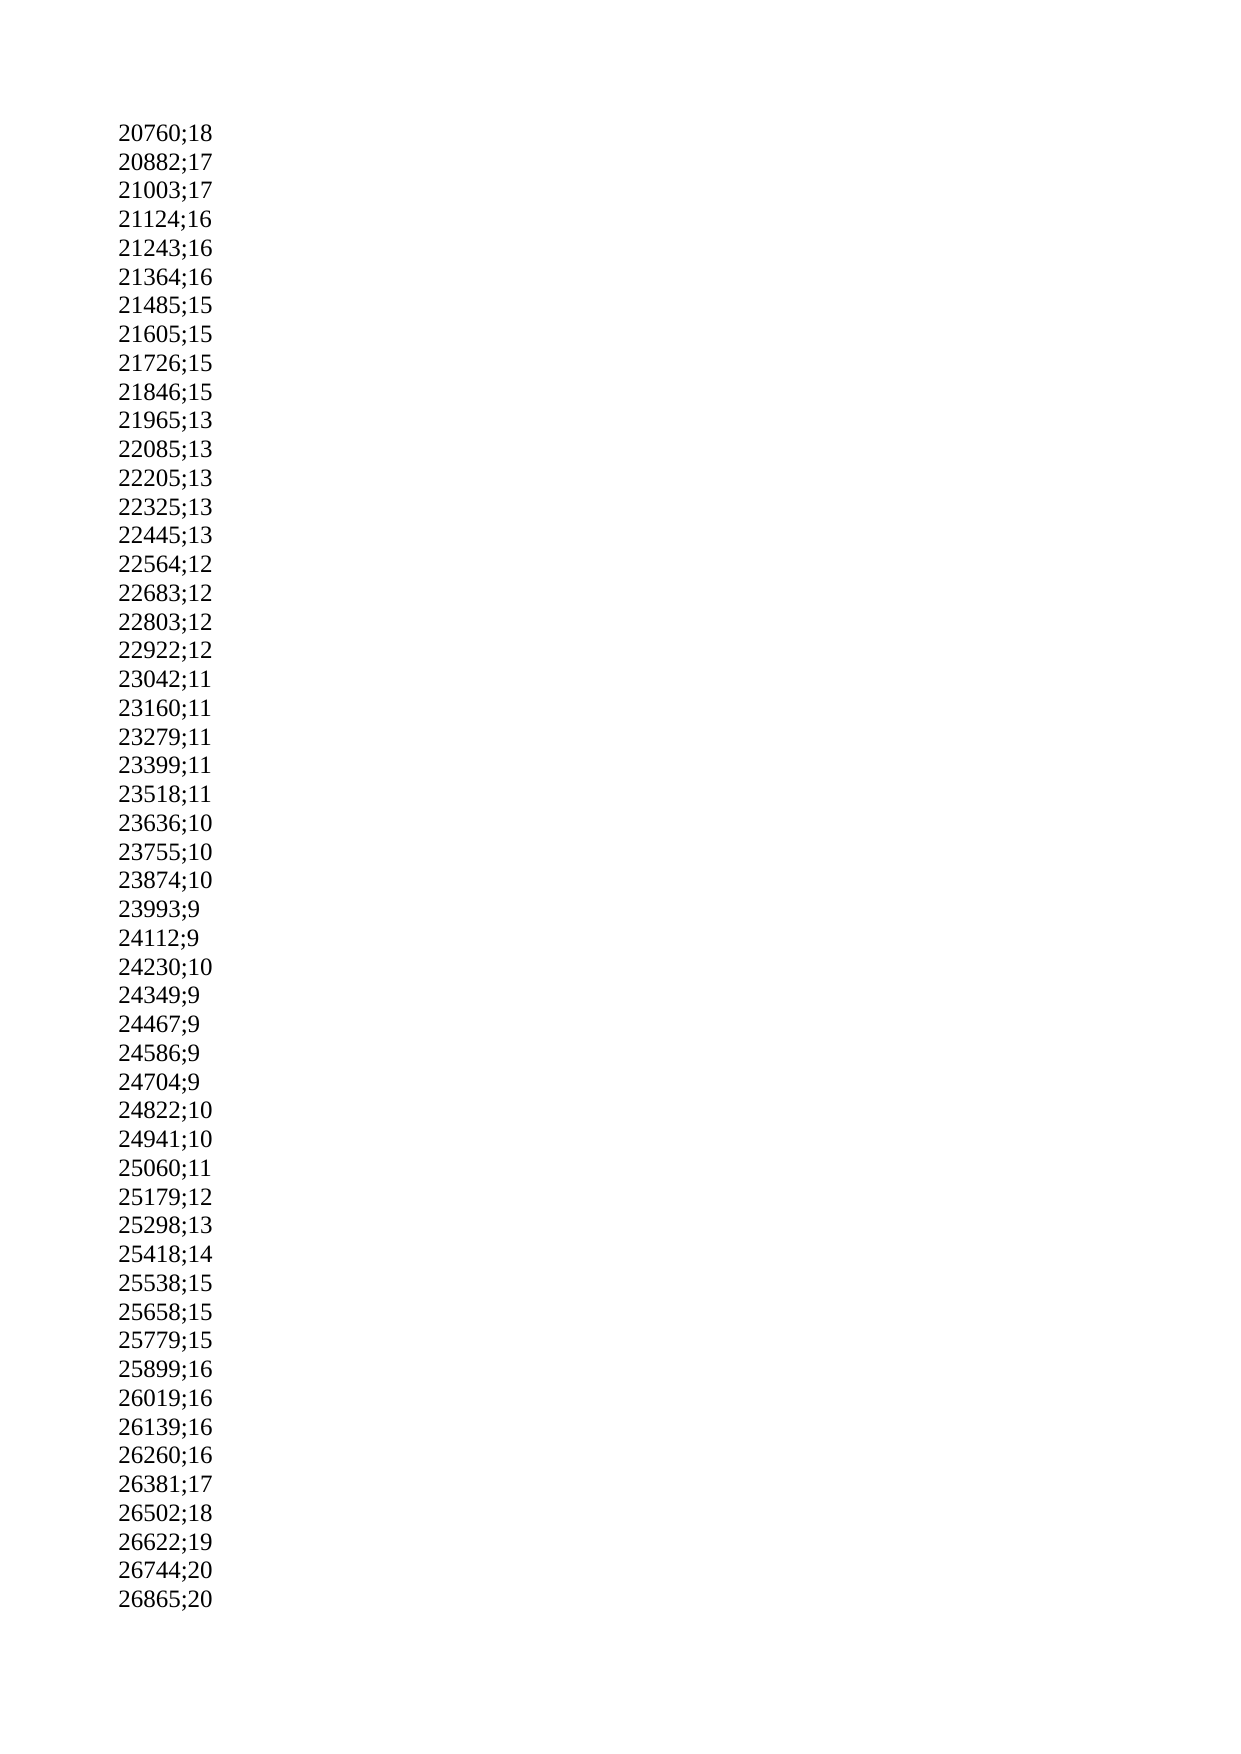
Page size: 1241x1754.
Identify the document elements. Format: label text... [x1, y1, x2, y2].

text 26139;16 [118, 1412, 1122, 1441]
text 23874;10 [118, 866, 1122, 894]
text 26381;17 [118, 1469, 1122, 1498]
text 23160;11 [118, 693, 1122, 722]
text 24467;9 [118, 1009, 1122, 1038]
text 22445;13 [118, 521, 1122, 549]
text 25418;14 [118, 1239, 1122, 1268]
text 21726;15 [118, 348, 1122, 377]
text 26622;19 [118, 1527, 1122, 1556]
text 24822;10 [118, 1096, 1122, 1124]
text 26865;20 [118, 1584, 1122, 1613]
text 25899;16 [118, 1354, 1122, 1383]
text 22205;13 [118, 463, 1122, 492]
text 21243;16 [118, 233, 1122, 262]
text 24349;9 [118, 981, 1122, 1009]
text 20760;18 [118, 118, 1122, 147]
text 26502;18 [118, 1498, 1122, 1527]
text 21003;17 [118, 176, 1122, 204]
text 23399;11 [118, 751, 1122, 779]
text 25060;11 [118, 1153, 1122, 1182]
text 23518;11 [118, 779, 1122, 808]
text 20882;17 [118, 147, 1122, 176]
text 26744;20 [118, 1556, 1122, 1584]
text 23993;9 [118, 894, 1122, 923]
text 22325;13 [118, 492, 1122, 521]
text 21485;15 [118, 291, 1122, 319]
text 21846;15 [118, 377, 1122, 406]
text 21965;13 [118, 406, 1122, 434]
text 25658;15 [118, 1297, 1122, 1326]
text 25298;13 [118, 1211, 1122, 1239]
text 21364;16 [118, 262, 1122, 291]
text 22085;13 [118, 434, 1122, 463]
text 23042;11 [118, 664, 1122, 693]
text 26019;16 [118, 1383, 1122, 1412]
text 21605;15 [118, 319, 1122, 348]
text 22803;12 [118, 607, 1122, 636]
text 22683;12 [118, 578, 1122, 607]
text 23279;11 [118, 722, 1122, 751]
text 24586;9 [118, 1038, 1122, 1067]
text 21124;16 [118, 204, 1122, 233]
text 25779;15 [118, 1326, 1122, 1354]
text 25179;12 [118, 1182, 1122, 1211]
text 25538;15 [118, 1268, 1122, 1297]
text 22922;12 [118, 636, 1122, 664]
text 24112;9 [118, 923, 1122, 952]
text 23636;10 [118, 808, 1122, 837]
text 24230;10 [118, 952, 1122, 981]
text 24941;10 [118, 1124, 1122, 1153]
text 26260;16 [118, 1441, 1122, 1469]
text 22564;12 [118, 549, 1122, 578]
text 24704;9 [118, 1067, 1122, 1096]
text 23755;10 [118, 837, 1122, 866]
